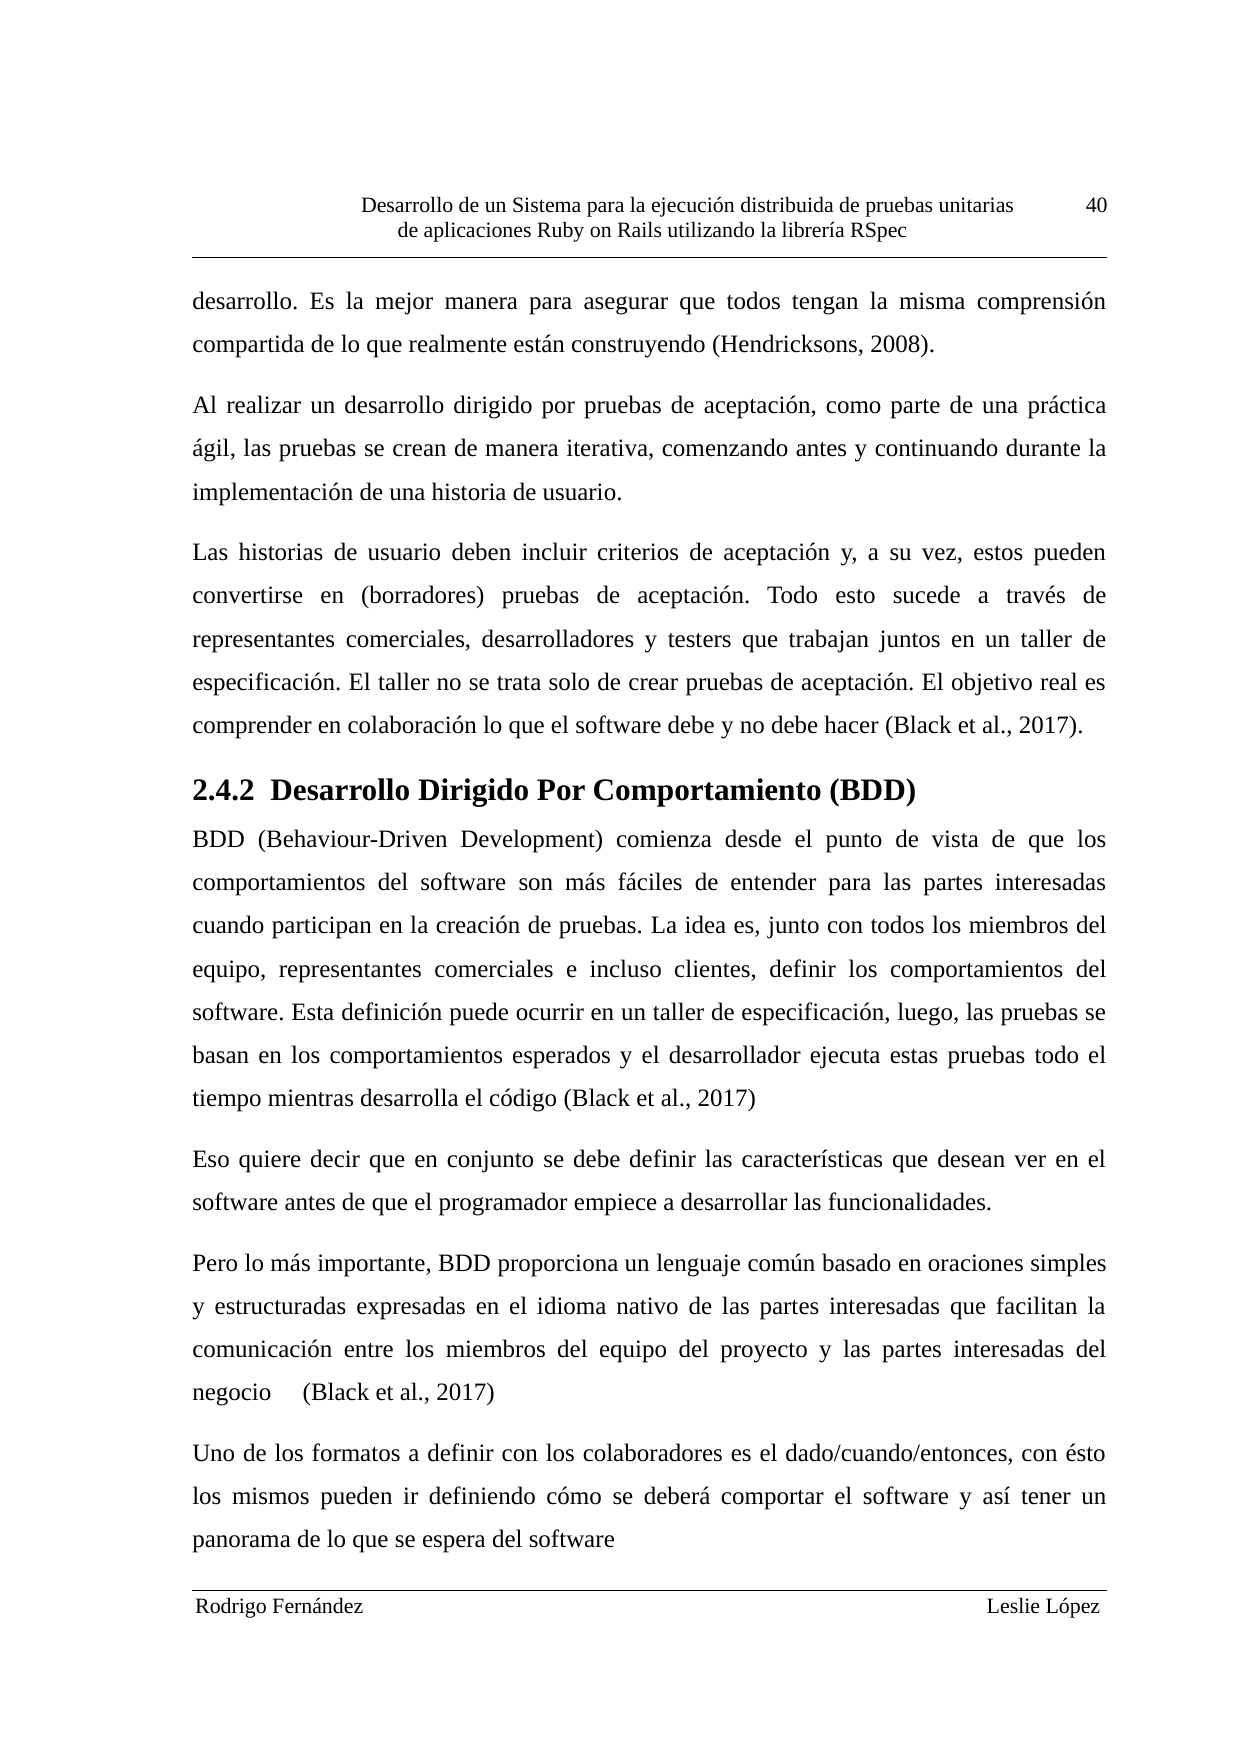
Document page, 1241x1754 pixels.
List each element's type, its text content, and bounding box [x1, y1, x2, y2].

text Al realizar un desarrollo dirigido por pruebas de aceptación, como parte de una práctica ágil, las pruebas se crean de manera iterativa, comenzando antes y continuando durante la implementación de una historia de usuario. [192, 390, 1107, 505]
subtitle Desarrollo dirigido por comportamiento (BDD) [192, 771, 1107, 807]
text Eso quiere decir que en conjunto se debe definir las características que desean ver en el software antes de que el programador empiece a desarrollar las funcionalidades. [192, 1144, 1107, 1216]
text BDD (Behaviour-Driven Development) comienza desde el punto de vista de que los comportamientos del software son más fáciles de entender para las partes interesadas cuando participan en la creación de pruebas. La idea es, junto con todos los miembros del equipo, representantes comerciales e incluso clientes, definir los comportamientos del software. Esta definición puede ocurrir en un taller de especificación, luego, las pruebas se basan en los comportamientos esperados y el desarrollador ejecuta estas pruebas todo el tiempo mientras desarrolla el código (Black et al., 2017)⁠ [192, 824, 1107, 1112]
text Las historias de usuario deben incluir criterios de aceptación y, a su vez, estos pueden convertirse en (borradores) pruebas de aceptación. Todo esto sucede a través de representantes comerciales, desarrolladores y testers que trabajan juntos en un taller de especificación. El taller no se trata solo de crear pruebas de aceptación. El objetivo real es comprender en colaboración lo que el software debe y no debe hacer (Black et al., 2017)⁠. [192, 537, 1107, 739]
text desarrollo. Es la mejor manera para asegurar que todos tengan la misma comprensión compartida de lo que realmente están construyendo (Hendricksons, 2008)⁠. [192, 286, 1107, 358]
text Uno de los formatos a definir con los colaboradores es el dado/cuando/entonces, con ésto los mismos pueden ir definiendo cómo se deberá comportar el software y así tener un panorama de lo que se espera del software [192, 1438, 1107, 1553]
text Pero lo más importante, BDD proporciona un lenguaje común basado en oraciones simples y estructuradas expresadas en el idioma nativo de las partes interesadas que facilitan la comunicación entre los miembros del equipo del proyecto y las partes interesadas del negocio (Black et al., 2017)⁠ [192, 1248, 1107, 1406]
